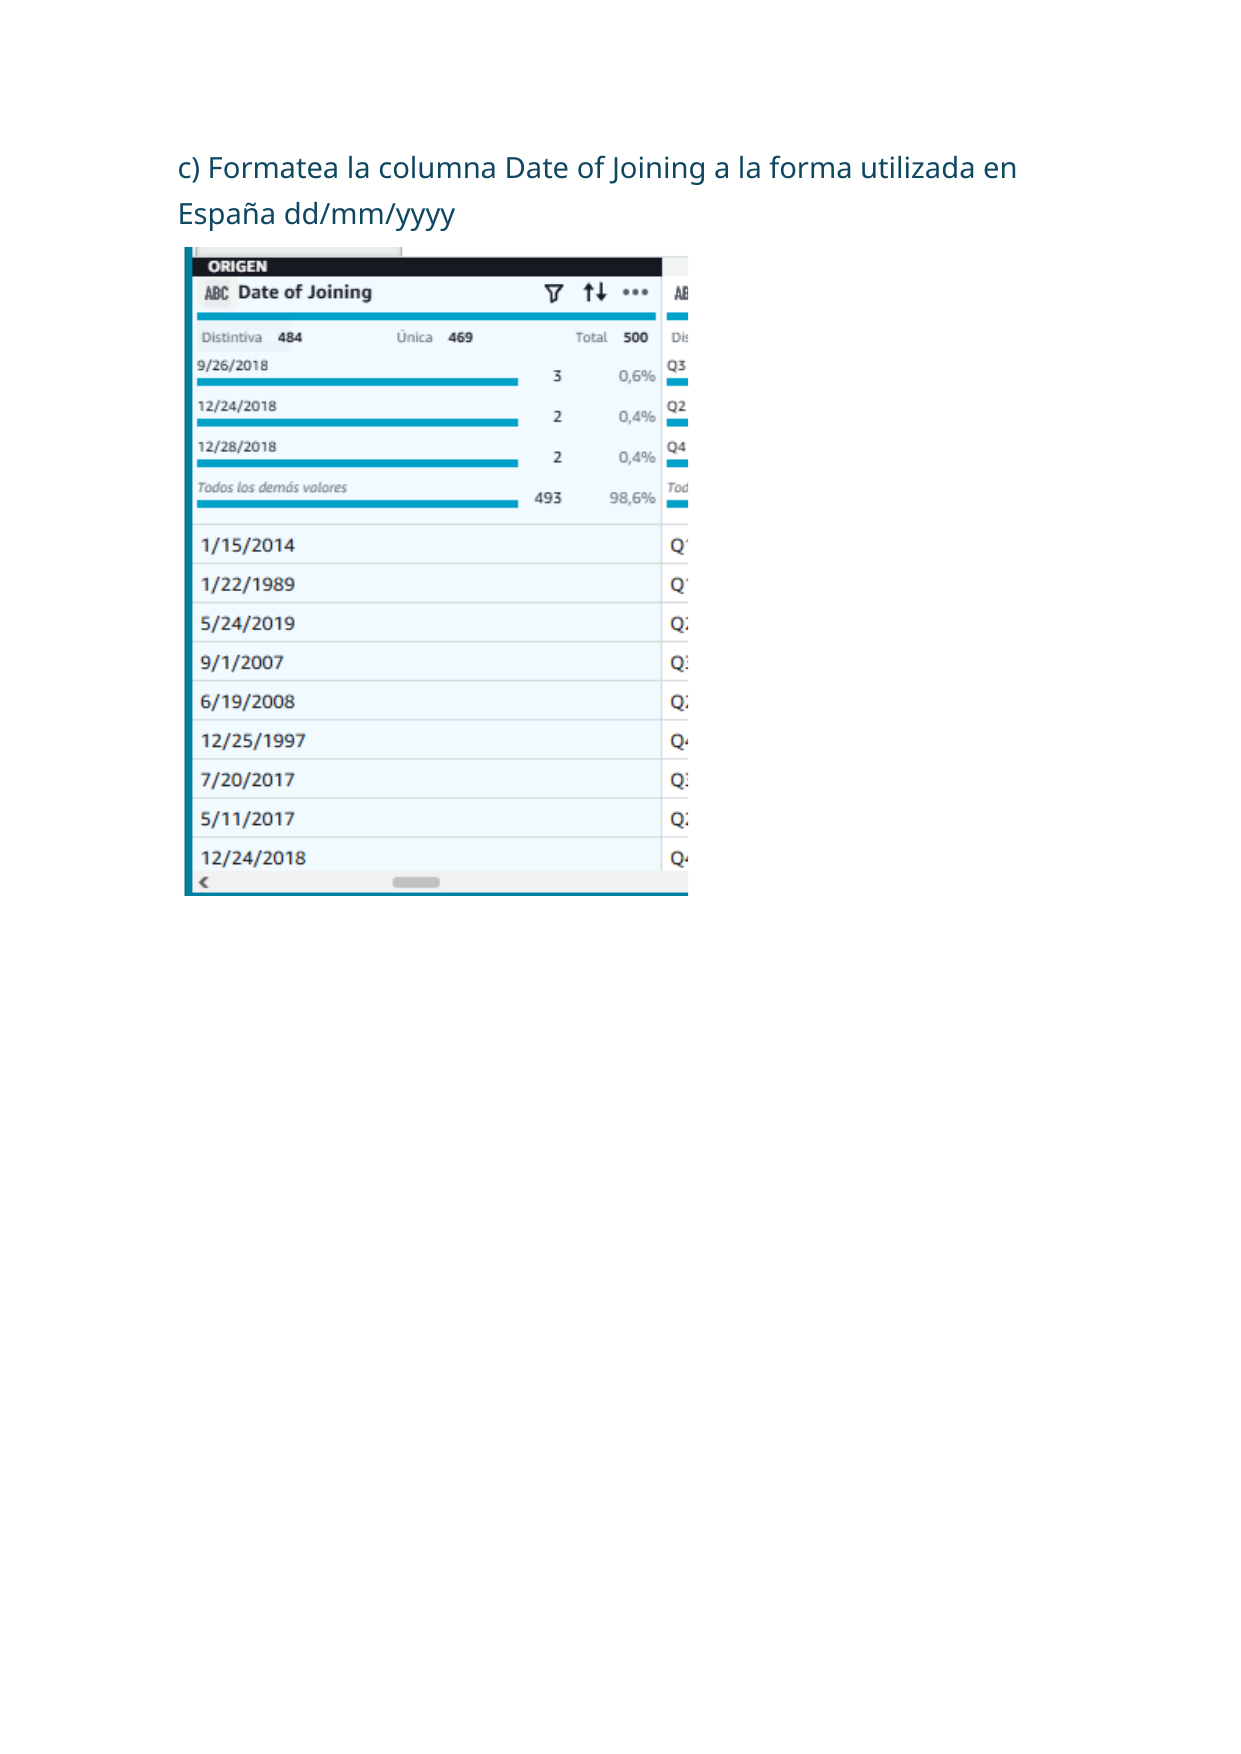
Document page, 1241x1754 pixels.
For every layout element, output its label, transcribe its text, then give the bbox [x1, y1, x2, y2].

subtitle c) Formatea la columna Date of Joining a la forma utilizada en España dd/mm/yyyy [177, 148, 1063, 233]
